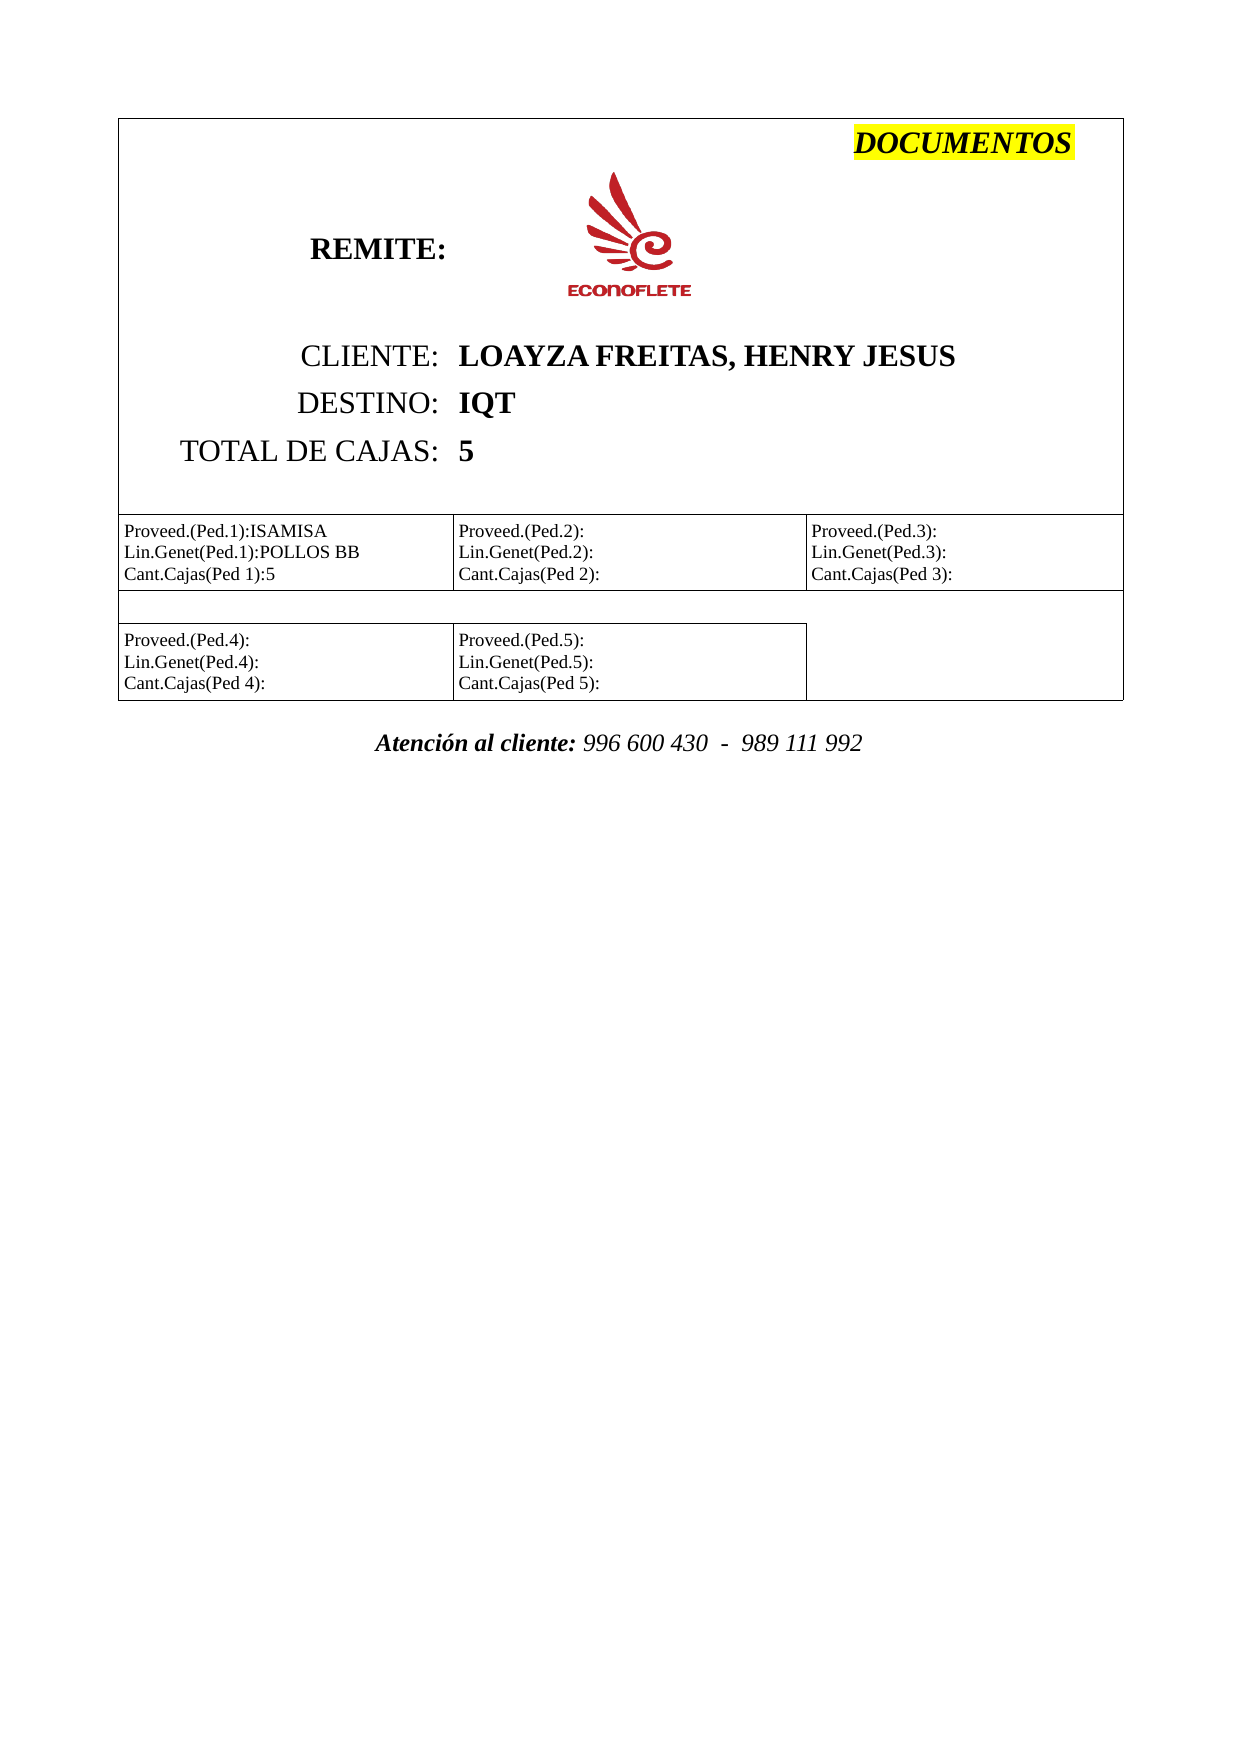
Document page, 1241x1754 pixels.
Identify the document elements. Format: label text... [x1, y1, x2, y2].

table_cell TOTAL DE CAJAS: [119, 426, 453, 474]
table_cell Proveed.(Ped.5): Lin.Genet(Ped.5): Cant.Cajas(Ped 5): [454, 624, 806, 699]
table_cell 5 [453, 426, 1123, 474]
table_cell Proveed.(Ped.2): Lin.Genet(Ped.2): Cant.Cajas(Ped 2): [454, 515, 806, 590]
table_cell DESTINO: [119, 379, 453, 426]
table_cell [453, 166, 806, 332]
text Atención al cliente: 996 600 430 - 989 111 992 [118, 728, 1122, 757]
table_cell [119, 591, 453, 623]
table_header [119, 119, 453, 166]
table_header [453, 119, 806, 166]
table_cell [806, 474, 1123, 514]
table_cell IQT [453, 379, 806, 426]
table_cell Proveed.(Ped.4): Lin.Genet(Ped.4): Cant.Cajas(Ped 4): [119, 624, 453, 699]
table_cell REMITE: [119, 166, 453, 332]
table_cell [453, 474, 806, 514]
table_cell [453, 591, 806, 623]
table_cell [806, 591, 1123, 623]
table_cell [806, 166, 1123, 332]
table_header DOCUMENTOS [806, 119, 1123, 166]
table_cell Proveed.(Ped.1):ISAMISA Lin.Genet(Ped.1):POLLOS BB Cant.Cajas(Ped 1):5 [119, 515, 453, 590]
table_cell [807, 623, 1123, 699]
table_cell [806, 379, 1123, 426]
picture [552, 171, 707, 297]
table_cell CLIENTE: [119, 332, 453, 379]
table_cell Proveed.(Ped.3): Lin.Genet(Ped.3): Cant.Cajas(Ped 3): [807, 515, 1123, 590]
table_cell [119, 474, 453, 514]
table_cell LOAYZA FREITAS, HENRY JESUS [453, 332, 1123, 379]
